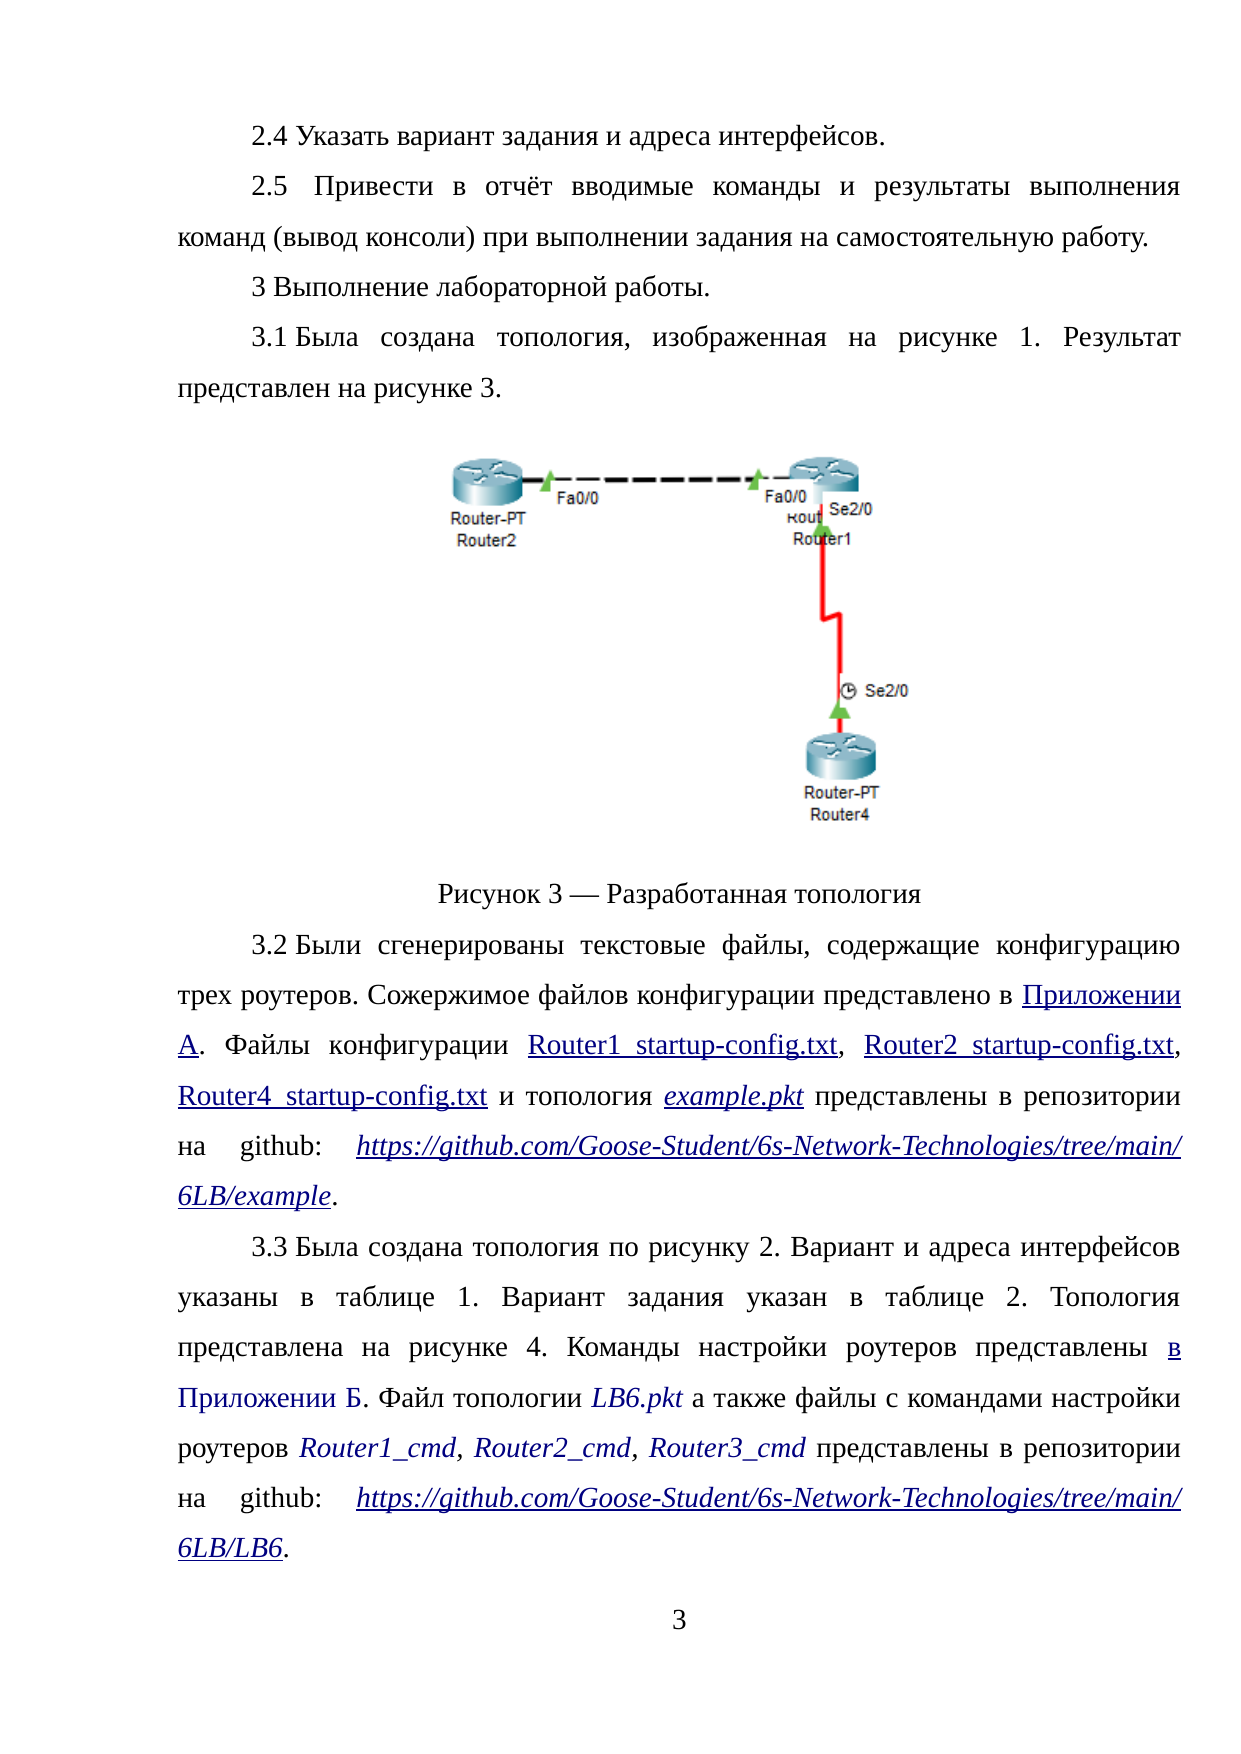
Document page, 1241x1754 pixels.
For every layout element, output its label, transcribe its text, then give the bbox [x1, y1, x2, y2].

list Были сгенерированы текстовые файлы, содержащие конфигурацию трех роутеров. Сожержимое файлов конфигурации представлено в Приложении А. Файлы конфигурации Router1_startup-config.txt, Router2_startup-config.txt, Router4_startup-config.txt и топология example.pkt представлены в репозитории на github: https://github.com/Goose-Student/6s-Network-Technologies/tree/main/6LB/example. [177, 927, 1181, 1212]
list Выполнение лабораторной работы. [177, 269, 1181, 303]
list Была создана топология по рисунку 2. Вариант и адреса интерфейсов указаны в таблице 1. Вариант задания указан в таблице 2. Топология представлена на рисунке 4. Команды настройки роутеров представлены в Приложении Б. Файл топологии LB6.pkt а также файлы с командами настройки роутеров Router1_cmd, Router2_cmd, Router3_cmd представлены в репозитории на github: https://github.com/Goose-Student/6s-Network-Technologies/tree/main/6LB/LB6. [177, 1229, 1181, 1564]
list Привести в отчёт вводимые команды и результаты выполнения команд (вывод консоли) при выполнении задания на самостоятельную работу. [177, 168, 1181, 252]
list Указать вариант задания и адреса интерфейсов. [177, 118, 1181, 152]
list Была создана топология, изображенная на рисунке 1. Результат представлен на рисунке 3. [177, 319, 1181, 403]
text Рисунок 3 — Разработанная топология [177, 420, 1181, 910]
picture [349, 424, 1009, 843]
